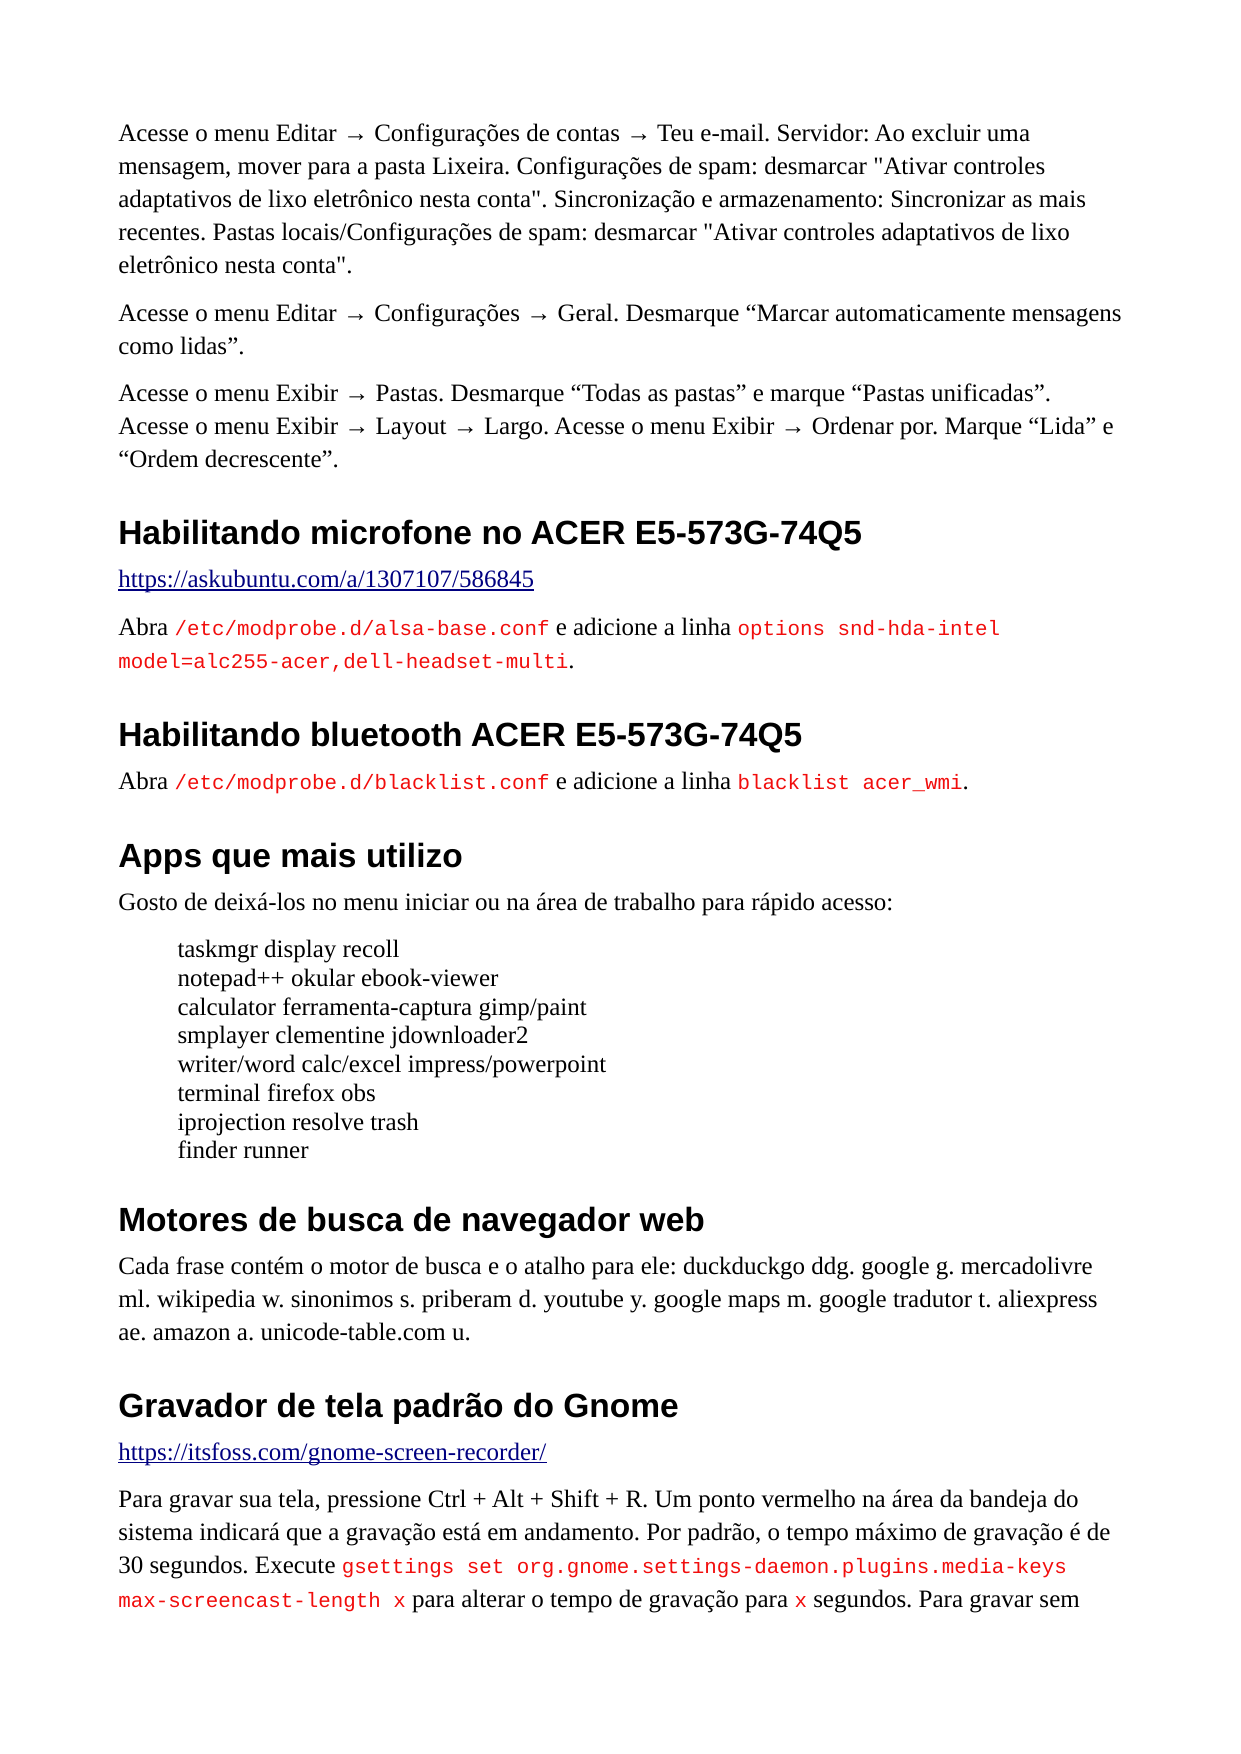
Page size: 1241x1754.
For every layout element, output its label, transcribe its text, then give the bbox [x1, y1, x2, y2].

list writer/word calc/excel impress/powerpoint [177, 1049, 1122, 1078]
text Gosto de deixá-los no menu iniciar ou na área de trabalho para rápido acesso: [118, 887, 1122, 915]
text Para gravar sua tela, pressione Ctrl + Alt + Shift + R. Um ponto vermelho na área da bandeja do sistema indicará que a gravação está em andamento. Por padrão, o tempo máximo de gravação é de 30 segundos. Execute gsettings set org.gnome.settings-daemon.plugins.media-keys max-screencast-length x para alterar o tempo de gravação para x segundos. Para gravar sem [118, 1484, 1122, 1614]
list smplayer clementine jdownloader2 [177, 1020, 1122, 1049]
text Abra /etc/modprobe.d/blacklist.conf e adicione a linha blacklist acer_wmi. [118, 766, 1122, 796]
text Acesse o menu Editar → Configurações → Geral. Desmarque “Marcar automaticamente mensagens como lidas”. [118, 298, 1122, 359]
text Abra /etc/modprobe.d/alsa-base.conf e adicione a linha options snd-hda-intel model=alc255-acer,dell-headset-multi. [118, 612, 1122, 675]
text Acesse o menu Editar → Configurações de contas → Teu e-mail. Servidor: Ao excluir uma mensagem, mover para a pasta Lixeira. Configurações de spam: desmarcar "Ativar controles adaptativos de lixo eletrônico nesta conta". Sincronização e armazenamento: Sincronizar as mais recentes. Pastas locais/Configurações de spam: desmarcar "Ativar controles adaptativos de lixo eletrônico nesta conta". [118, 118, 1122, 279]
text https://itsfoss.com/gnome-screen-recorder/ [118, 1437, 1122, 1465]
text Cada frase contém o motor de busca e o atalho para ele: duckduckgo ddg. google g. mercadolivre ml. wikipedia w. sinonimos s. priberam d. youtube y. google maps m. google tradutor t. aliexpress ae. amazon a. unicode-table.com u. [118, 1251, 1122, 1346]
list terminal firefox obs [177, 1078, 1122, 1107]
list taskmgr display recoll [177, 934, 1122, 963]
text https://askubuntu.com/a/1307107/586845 [118, 564, 1122, 593]
subtitle Apps que mais utilizo [118, 835, 1122, 874]
text Acesse o menu Exibir → Pastas. Desmarque “Todas as pastas” e marque “Pastas unificadas”. Acesse o menu Exibir → Layout → Largo. Acesse o menu Exibir → Ordenar por. Marque “Lida” e “Ordem decrescente”. [118, 378, 1122, 473]
list finder runner [177, 1135, 1122, 1164]
subtitle Gravador de tela padrão do Gnome [118, 1385, 1122, 1424]
list notepad++ okular ebook-viewer [177, 963, 1122, 992]
list iprojection resolve trash [177, 1107, 1122, 1135]
subtitle Motores de busca de navegador web [118, 1200, 1122, 1238]
subtitle Habilitando bluetooth ACER E5-573G-74Q5 [118, 715, 1122, 753]
subtitle Habilitando microfone no ACER E5-573G-74Q5 [118, 513, 1122, 552]
list calculator ferramenta-captura gimp/paint [177, 992, 1122, 1020]
